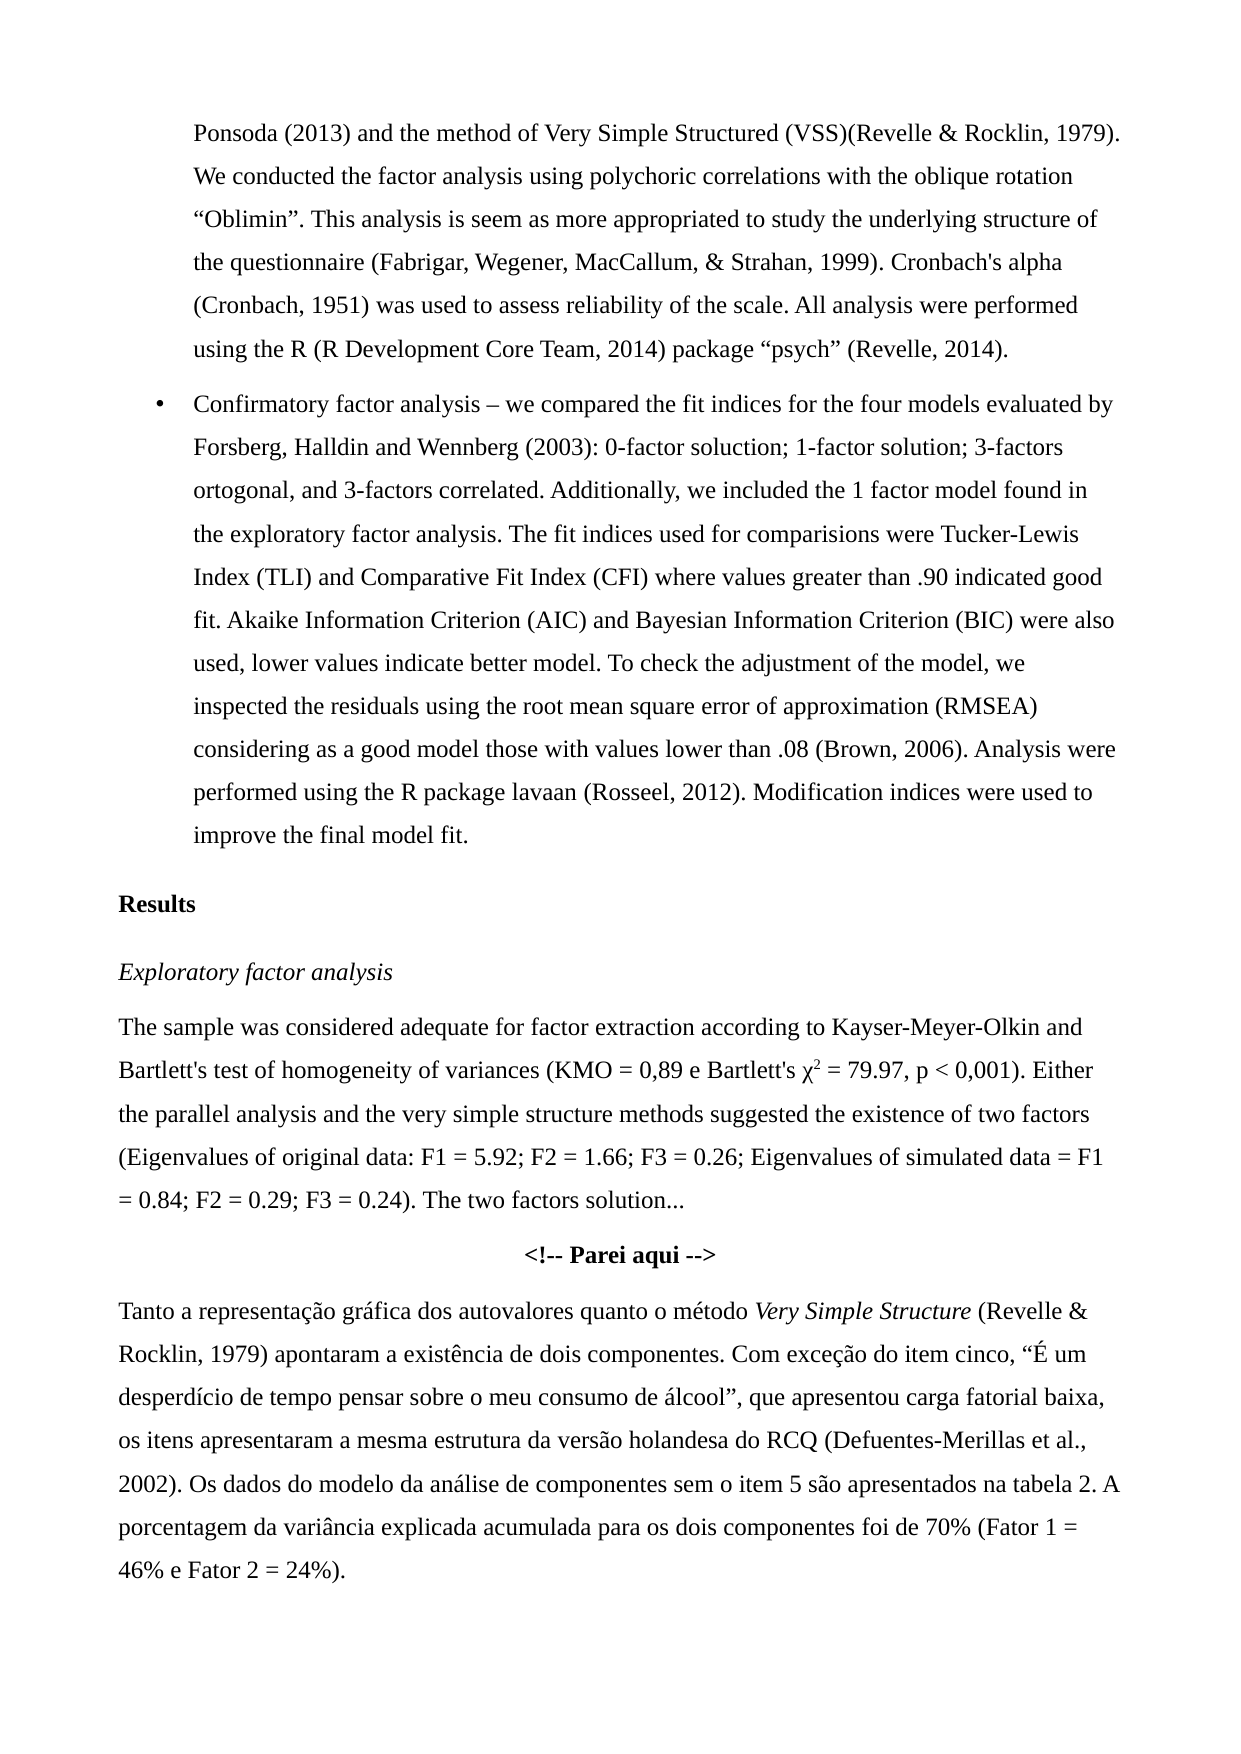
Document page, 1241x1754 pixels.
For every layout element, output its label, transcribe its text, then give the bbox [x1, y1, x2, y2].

text Tanto a representação gráfica dos autovalores quanto o método Very Simple Structure (Revelle & Rocklin, 1979) apontaram a existência de dois componentes. Com exceção do item cinco, “É um desperdício de tempo pensar sobre o meu consumo de álcool”, que apresentou carga fatorial baixa, os itens apresentaram a mesma estrutura da versão holandesa do RCQ (Defuentes-Merillas et al., 2002). Os dados do modelo da análise de componentes sem o item 5 são apresentados na tabela 2. A porcentagem da variância explicada acumulada para os dois componentes foi de 70% (Fator 1 = 46% e Fator 2 = 24%). [118, 1296, 1122, 1584]
text The sample was considered adequate for factor extraction according to Kayser-Meyer-Olkin and Bartlett's test of homogeneity of variances (KMO = 0,89 e Bartlett's χ2 = 79.97, p < 0,001). Either the parallel analysis and the very simple structure methods suggested the existence of two factors (Eigenvalues of original data: F1 = 5.92; F2 = 1.66; F3 = 0.26; Eigenvalues of simulated data = F1 = 0.84; F2 = 0.29; F3 = 0.24). The two factors solution... [118, 1012, 1122, 1214]
list Ponsoda (2013) and the method of Very Simple Structured (VSS)(Revelle & Rocklin, 1979). We conducted the factor analysis using polychoric correlations with the oblique rotation “Oblimin”. This analysis is seem as more appropriated to study the underlying structure of the questionnaire (Fabrigar, Wegener, MacCallum, & Strahan, 1999). Cronbach's alpha (Cronbach, 1951) was used to assess reliability of the scale. All analysis were performed using the R (R Development Core Team, 2014) package “psych” (Revelle, 2014). [156, 118, 1122, 362]
text <!-- Parei aqui --> [118, 1241, 1122, 1269]
list Confirmatory factor analysis – we compared the fit indices for the four models evaluated by Forsberg, Halldin and Wennberg (2003): 0-factor soluction; 1-factor solution; 3-factors ortogonal, and 3-factors correlated. Additionally, we included the 1 factor model found in the exploratory factor analysis. The fit indices used for comparisions were Tucker-Lewis Index (TLI) and Comparative Fit Index (CFI) where values greater than .90 indicated good fit. Akaike Information Criterion (AIC) and Bayesian Information Criterion (BIC) were also used, lower values indicate better model. To check the adjustment of the model, we inspected the residuals using the root mean square error of approximation (RMSEA) considering as a good model those with values lower than .08 (Brown, 2006). Analysis were performed using the R package lavaan (Rosseel, 2012). Modification indices were used to improve the final model fit. [156, 389, 1122, 849]
subtitle Exploratory factor analysis [118, 957, 1122, 986]
subtitle Results [118, 889, 1122, 917]
